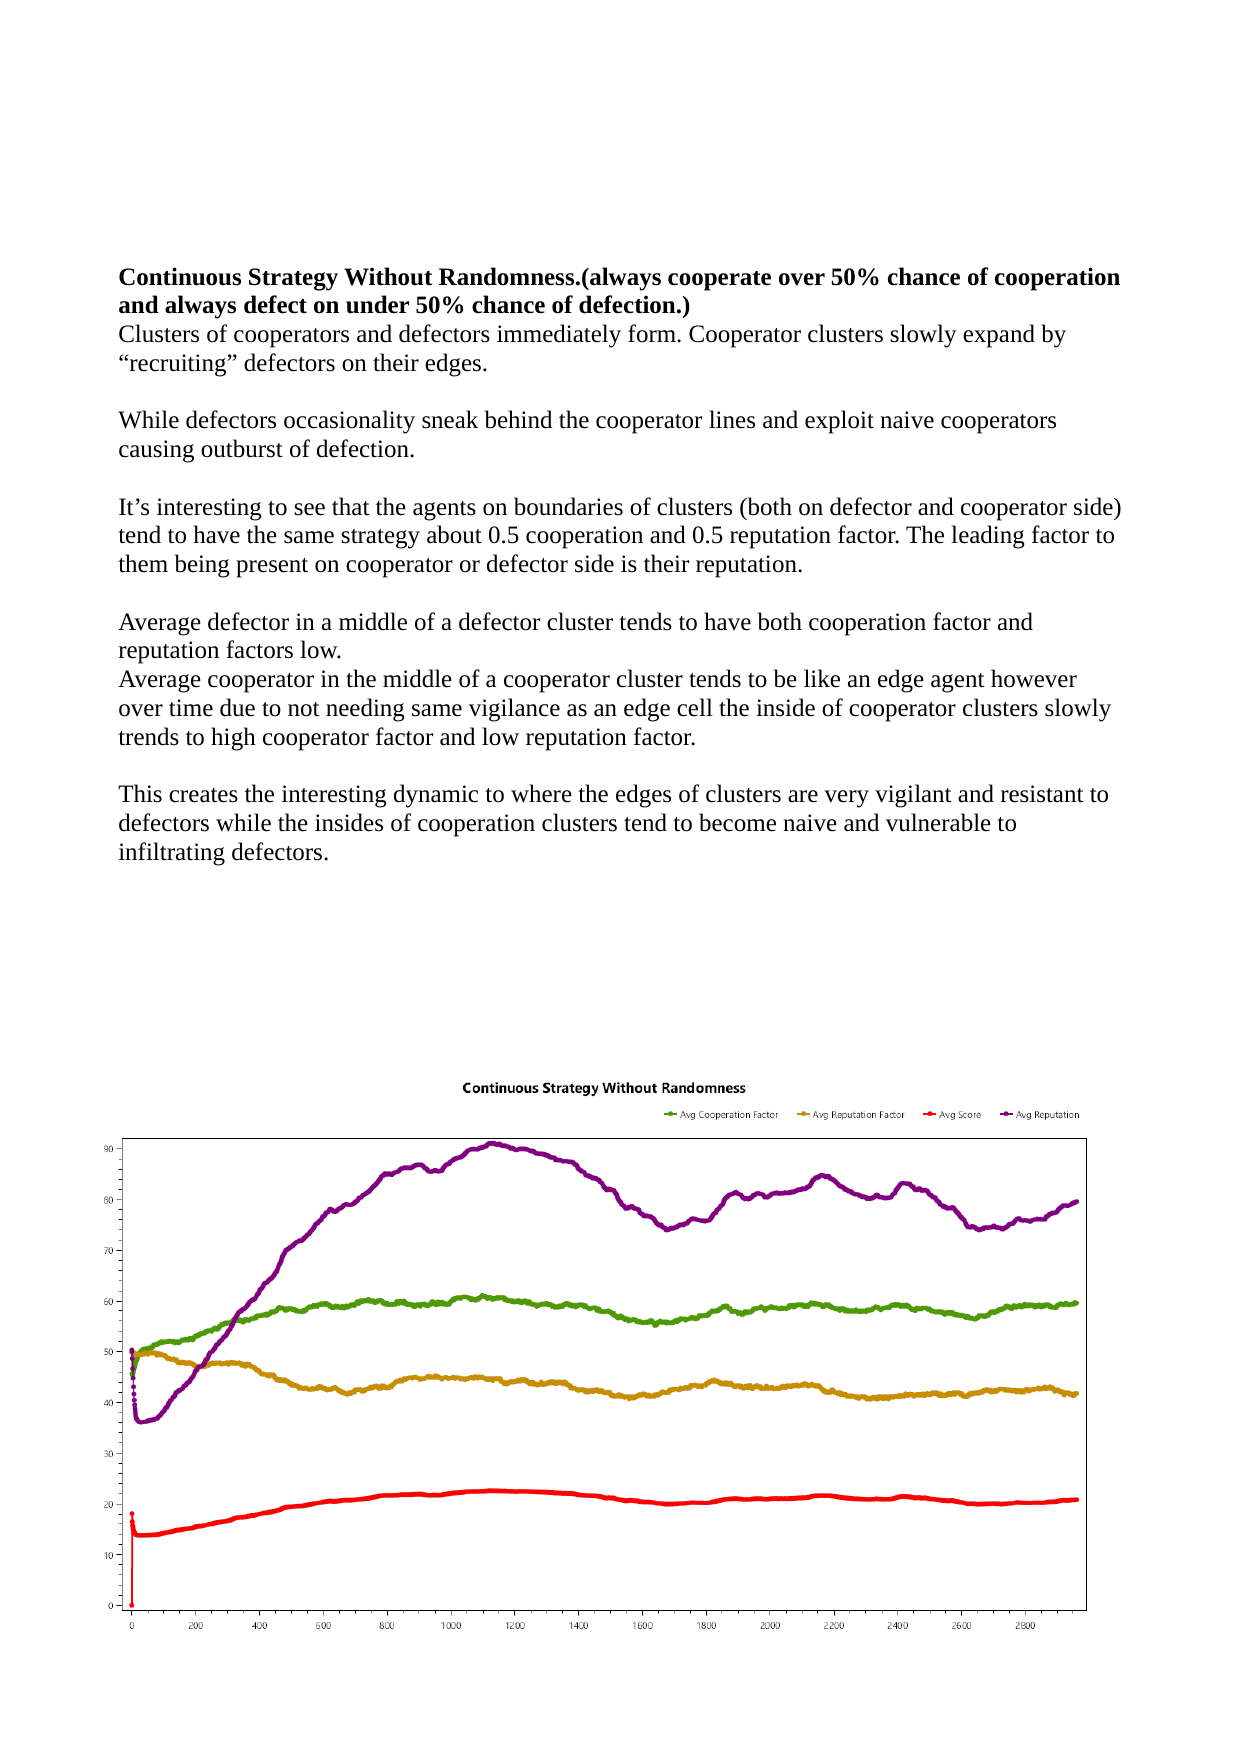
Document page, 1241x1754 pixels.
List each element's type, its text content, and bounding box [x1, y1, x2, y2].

text Continuous Strategy Without Randomness.(always cooperate over 50% chance of cooperation and always defect on under 50% chance of defection.) [118, 262, 1122, 319]
text This creates the interesting dynamic to where the edges of clusters are very vigilant and resistant to defectors while the insides of cooperation clusters tend to become naive and vulnerable to infiltrating defectors. [118, 779, 1122, 866]
text While defectors occasionality sneak behind the cooperator lines and exploit naive cooperators causing outburst of defection. [118, 406, 1122, 463]
text It’s interesting to see that the agents on boundaries of clusters (both on defector and cooperator side) tend to have the same strategy about 0.5 cooperation and 0.5 reputation factor. The leading factor to them being present on cooperator or defector side is their reputation. [118, 492, 1122, 578]
picture [97, 1071, 1102, 1637]
text Average defector in a middle of a defector cluster tends to have both cooperation factor and reputation factors low. [118, 607, 1122, 664]
text Average cooperator in the middle of a cooperator cluster tends to be like an edge agent however over time due to not needing same vigilance as an edge cell the inside of cooperator clusters slowly trends to high cooperator factor and low reputation factor. [118, 664, 1122, 751]
text Clusters of cooperators and defectors immediately form. Cooperator clusters slowly expand by “recruiting” defectors on their edges. [118, 319, 1122, 406]
